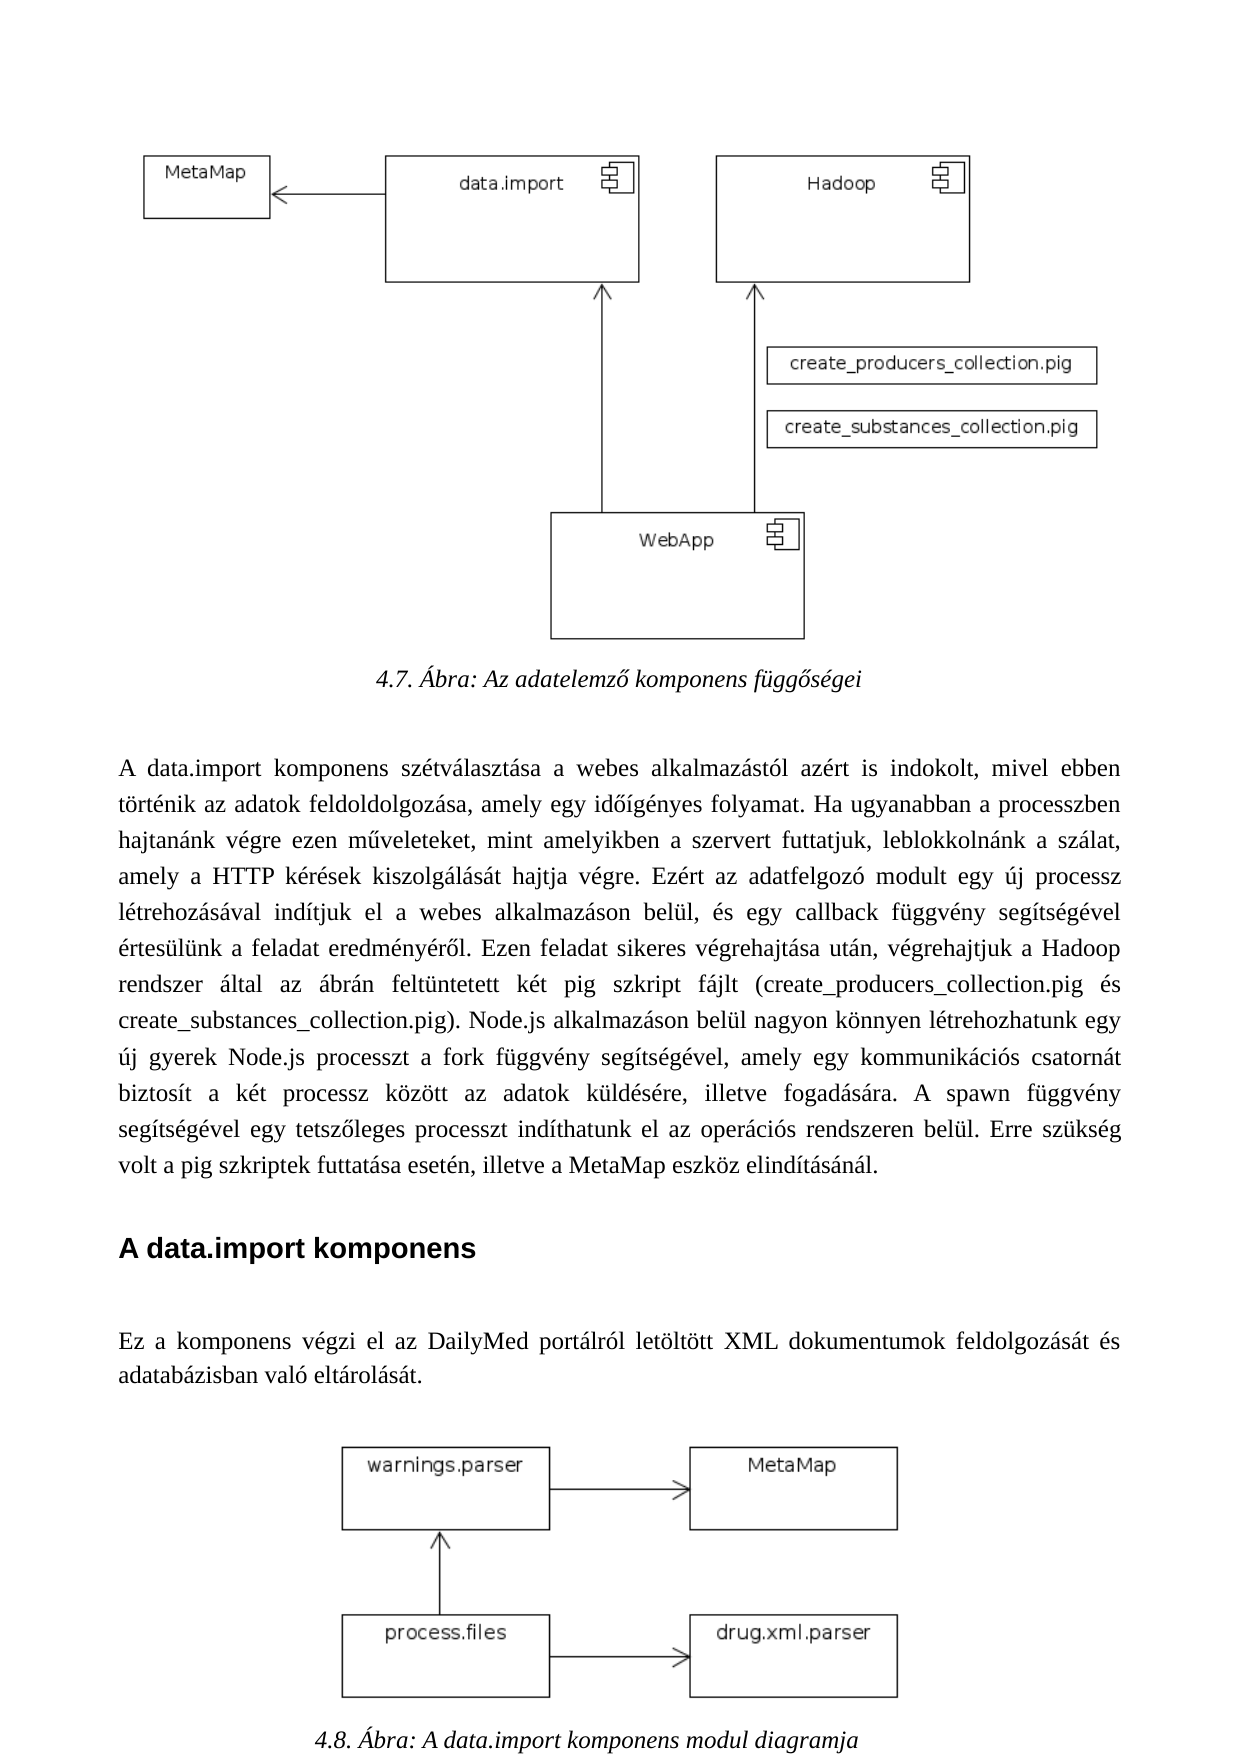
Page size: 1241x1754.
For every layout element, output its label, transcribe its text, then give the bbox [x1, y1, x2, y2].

text 4.7. Ábra: Az adatelemző komponens függőségei [118, 665, 1122, 693]
text A data.import komponens szétválasztása a webes alkalmazástól azért is indokolt, mivel ebben történik az adatok feldoldolgozása, amely egy időígényes folyamat. Ha ugyanabban a processzben hajtanánk végre ezen műveleteket, mint amelyikben a szervert futtatjuk, leblokkolnánk a szálat, amely a HTTP kérések kiszolgálását hajtja végre. Ezért az adatfelgozó modult egy új processz létrehozásával indítjuk el a webes alkalmazáson belül, és egy callback függvény segítségével értesülünk a feladat eredményéről. Ezen feladat sikeres végrehajtása után, végrehajtjuk a Hadoop rendszer által az ábrán feltüntetett két pig szkript fájlt (create_producers_collection.pig és create_substances_collection.pig). Node.js alkalmazáson belül nagyon könnyen létrehozhatunk egy új gyerek Node.js processzt a fork függvény segítségével, amely egy kommunikációs csatornát biztosít a két processz között az adatok küldésére, illetve fogadására. A spawn függvény segítségével egy tetszőleges processzt indíthatunk el az operációs rendszeren belül. Erre szükség volt a pig szkriptek futtatása esetén, illetve a MetaMap eszköz elindításánál. [118, 748, 1122, 1180]
picture [118, 130, 1123, 665]
text Ez a komponens végzi el az DailyMed portálról letöltött XML dokumentumok feldolgozását és adatabázisban való eltárolását. [118, 1326, 1122, 1389]
picture [314, 1419, 926, 1726]
text 4.8. Ábra: A data.import komponens modul diagramja [314, 1726, 926, 1754]
subtitle A data.import komponens [118, 1231, 1122, 1264]
